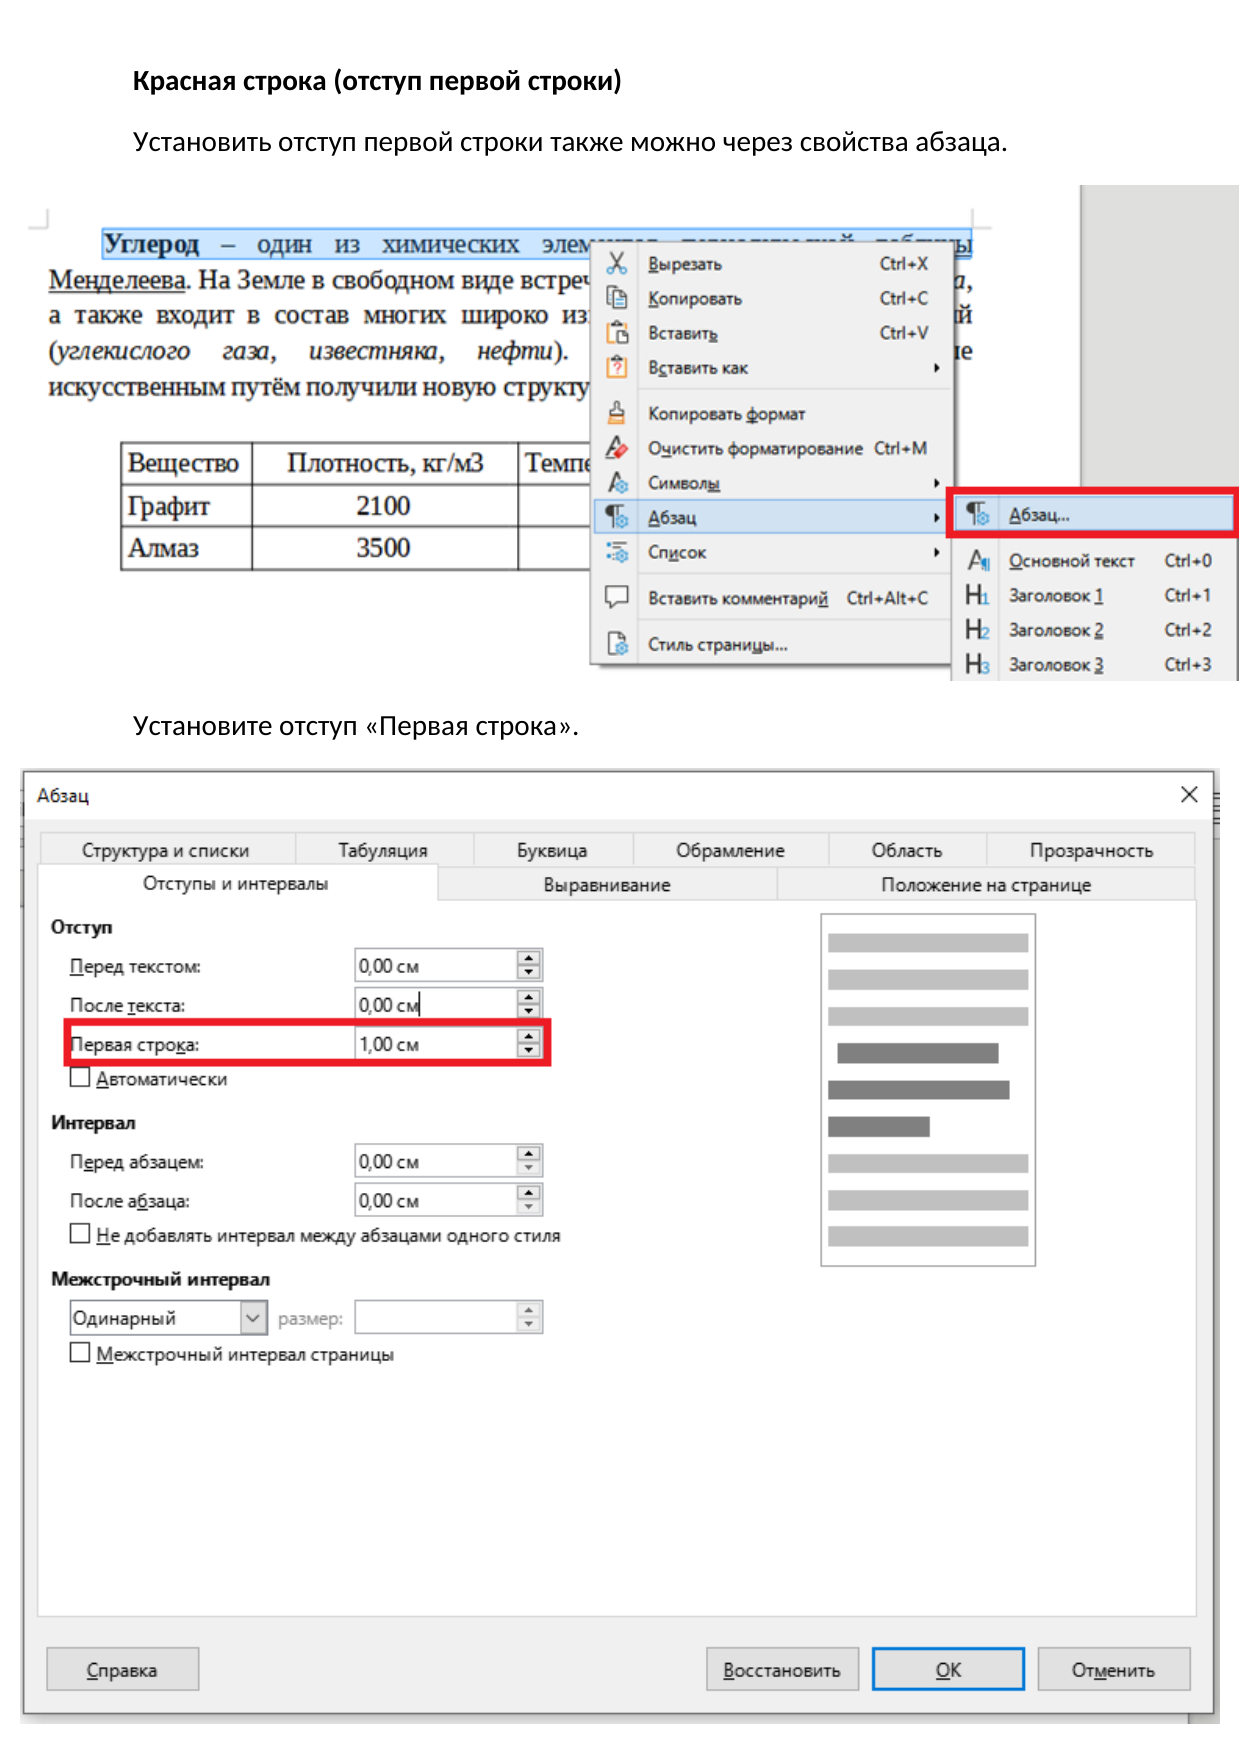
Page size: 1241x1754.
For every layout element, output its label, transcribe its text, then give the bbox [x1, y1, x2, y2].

picture [20, 768, 1220, 1724]
text Красная строка (отступ первой строки) [59, 62, 1181, 97]
picture [0, 185, 1239, 681]
text Установите отступ «Первая строка». [59, 707, 1181, 743]
text Установить отступ первой строки также можно через свойства абзаца. [59, 123, 1181, 159]
